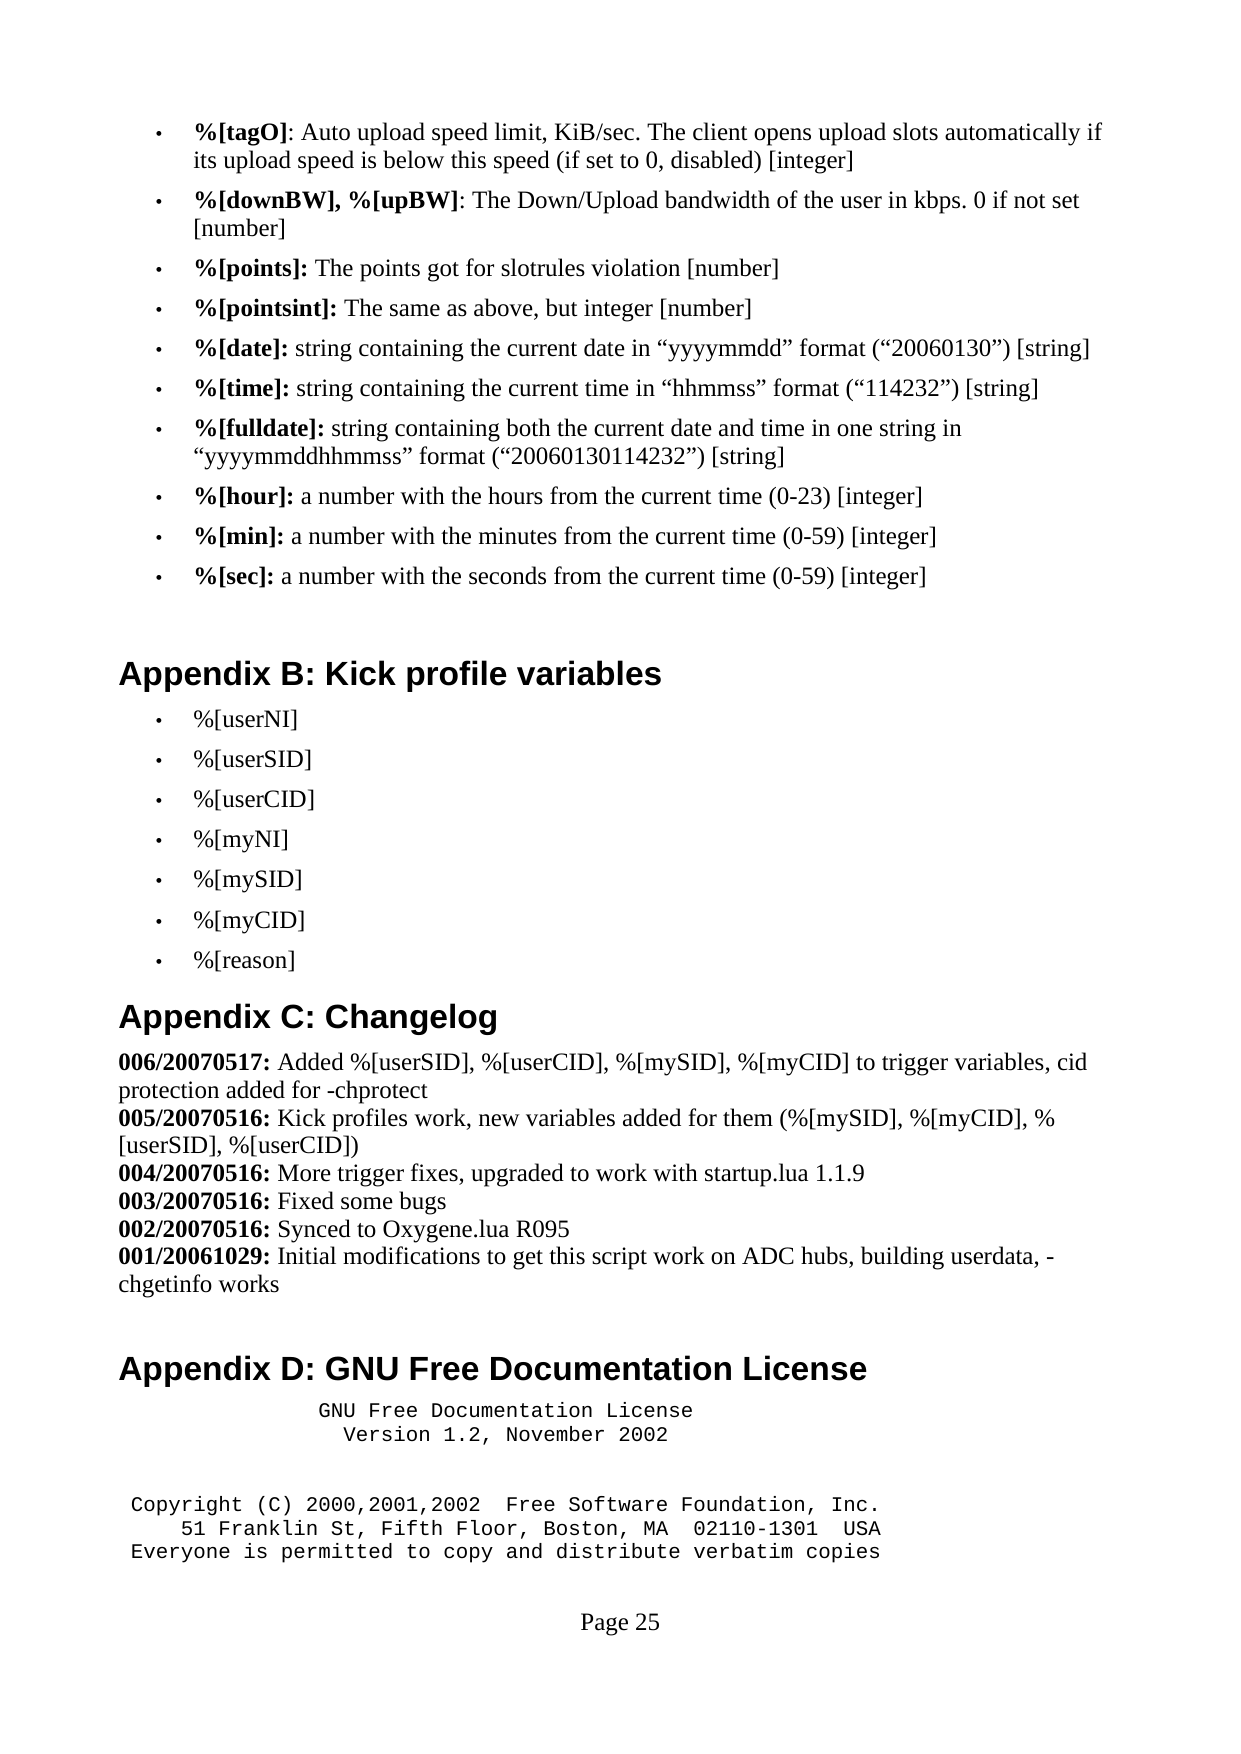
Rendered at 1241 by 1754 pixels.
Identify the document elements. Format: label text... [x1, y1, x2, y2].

text 004/20070516: More trigger fixes, upgraded to work with startup.lua 1.1.9 [118, 1159, 1122, 1187]
list %[myNI] [156, 825, 1122, 853]
subtitle Appendix B: Kick profile variables [118, 655, 1122, 692]
text 002/20070516: Synced to Oxygene.lua R095 [118, 1215, 1122, 1242]
list %[fulldate]: string containing both the current date and time in one string in “yyyymmddhhmmss” format (“20060130114232”) [string] [156, 414, 1122, 469]
list %[points]: The points got for slotrules violation [number] [156, 254, 1122, 281]
list %[min]: a number with the minutes from the current time (0-59) [integer] [156, 522, 1122, 550]
text 001/20061029: Initial modifications to get this script work on ADC hubs, building userdata, -chgetinfo works [118, 1242, 1122, 1298]
text 51 Franklin St, Fifth Floor, Boston, MA 02110-1301 USA [118, 1518, 1122, 1542]
list %[userCID] [156, 785, 1122, 813]
list %[sec]: a number with the seconds from the current time (0-59) [integer] [156, 562, 1122, 590]
list %[time]: string containing the current time in “hhmmss” format (“114232”) [string] [156, 374, 1122, 402]
text Version 1.2, November 2002 [118, 1424, 1122, 1447]
list %[pointsint]: The same as above, but integer [number] [156, 294, 1122, 322]
list %[mySID] [156, 866, 1122, 893]
list %[hour]: a number with the hours from the current time (0-23) [integer] [156, 482, 1122, 510]
subtitle Appendix C: Changelog [118, 999, 1122, 1036]
text Copyright (C) 2000,2001,2002 Free Software Foundation, Inc. [118, 1494, 1122, 1518]
list %[myCID] [156, 906, 1122, 933]
list %[reason] [156, 946, 1122, 974]
text 006/20070517: Added %[userSID], %[userCID], %[mySID], %[myCID] to trigger variables, cid protection added for -chprotect [118, 1048, 1122, 1104]
list %[userNI] [156, 705, 1122, 732]
list %[date]: string containing the current date in “yyyymmdd” format (“20060130”) [string] [156, 334, 1122, 362]
text 003/20070516: Fixed some bugs [118, 1187, 1122, 1215]
text 005/20070516: Kick profiles work, new variables added for them (%[mySID], %[myCID], %[userSID], %[userCID]) [118, 1104, 1122, 1159]
list %[tagO]: Auto upload speed limit, KiB/sec. The client opens upload slots automatically if its upload speed is below this speed (if set to 0, disabled) [integer] [156, 118, 1122, 173]
text Everyone is permitted to copy and distribute verbatim copies [118, 1542, 1122, 1565]
list %[userSID] [156, 745, 1122, 773]
list %[downBW], %[upBW]: The Down/Upload bandwidth of the user in kbps. 0 if not set [number] [156, 186, 1122, 241]
text GNU Free Documentation License [118, 1400, 1122, 1424]
subtitle Appendix D: GNU Free Documentation License [118, 1351, 1122, 1388]
